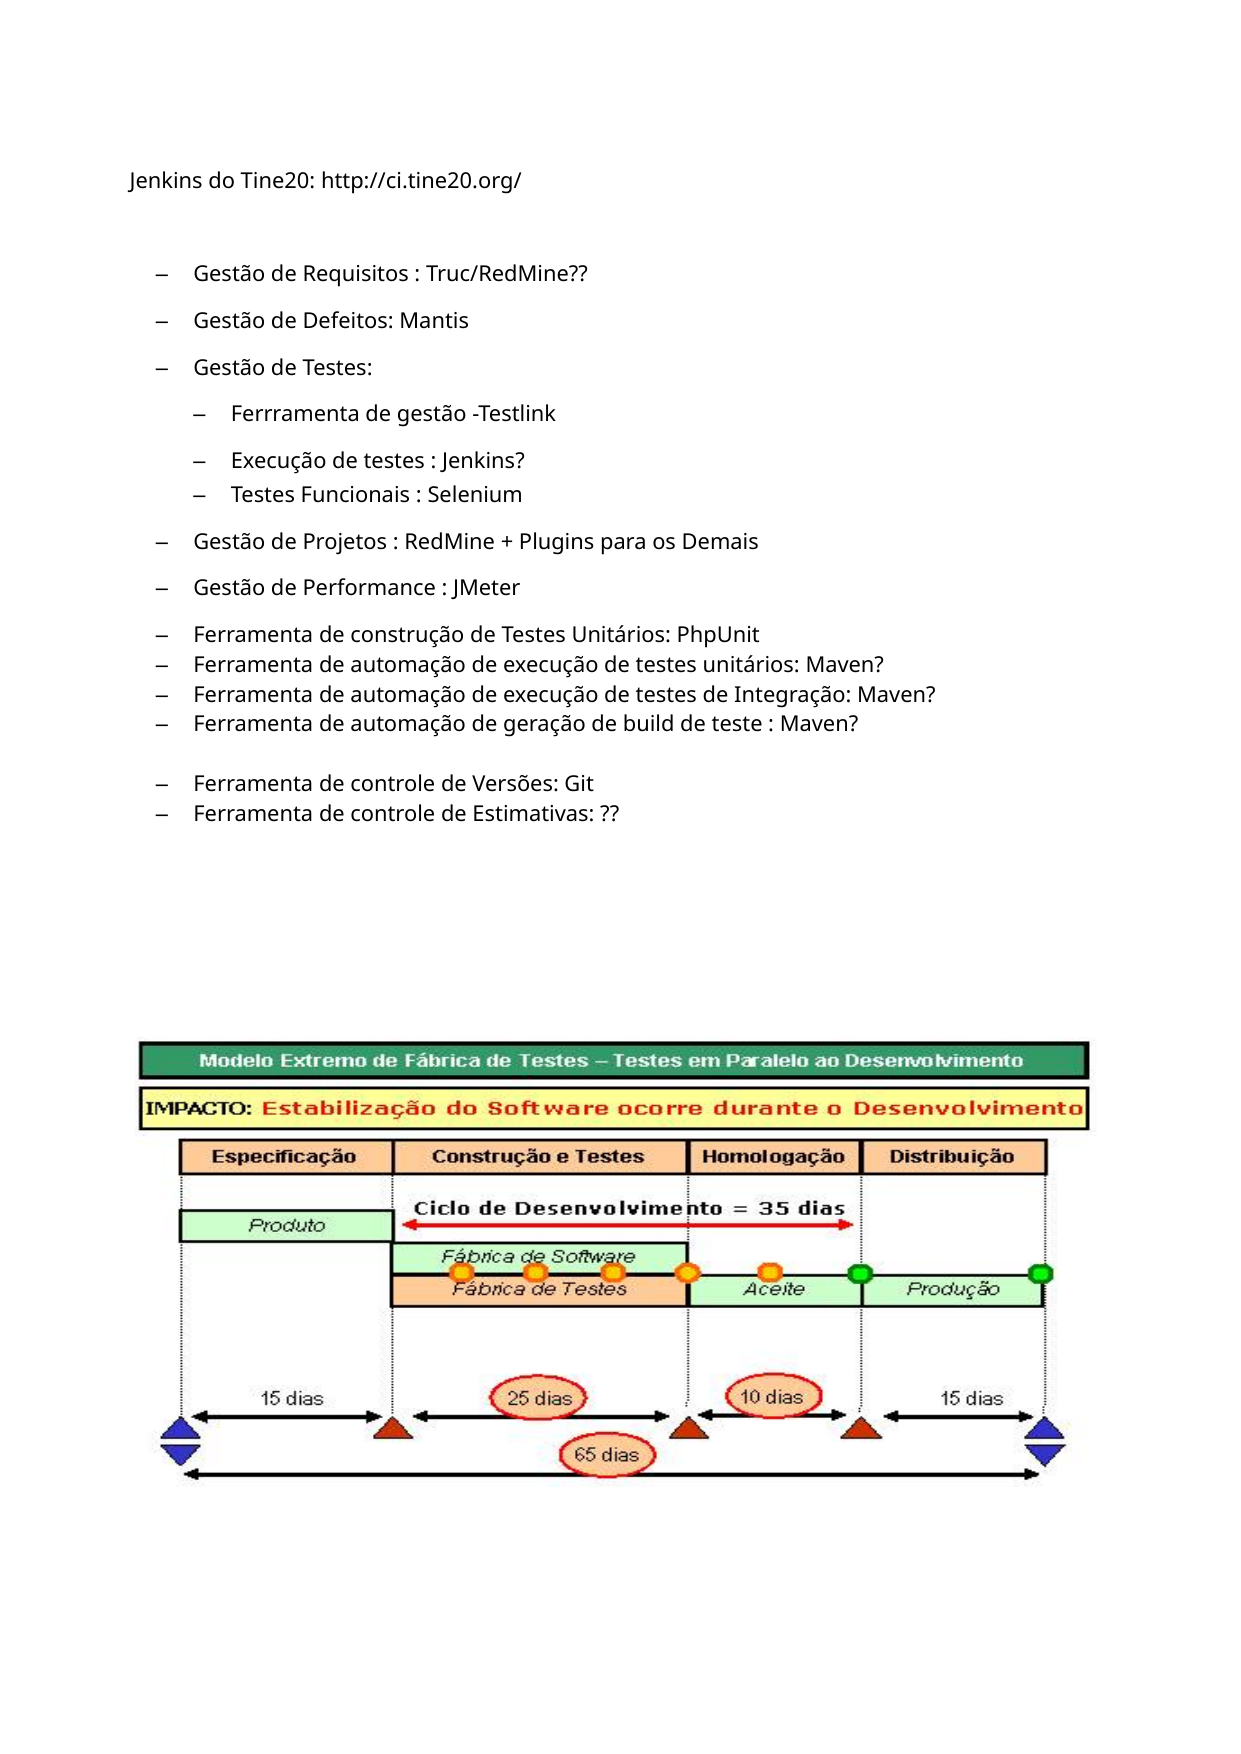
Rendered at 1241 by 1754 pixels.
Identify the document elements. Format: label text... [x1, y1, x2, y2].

list Ferramenta de automação de geração de build de teste : Maven? [156, 708, 1122, 738]
list Testes Funcionais : Selenium [193, 479, 1122, 509]
list Ferramenta de automação de execução de testes de Integração: Maven? [156, 678, 1122, 708]
list Ferrramenta de gestão -Testlink [193, 398, 1122, 428]
list Gestão de Defeitos: Mantis [156, 305, 1122, 334]
list Gestão de Performance : JMeter [156, 572, 1122, 602]
list Ferramenta de controle de Estimativas: ?? [156, 798, 1122, 827]
list Gestão de Projetos : RedMine + Plugins para os Demais [156, 526, 1122, 555]
list Ferramenta de automação de execução de testes unitários: Maven? [156, 649, 1122, 678]
list Ferramenta de construção de Testes Unitários: PhpUnit [156, 619, 1122, 649]
list Ferramenta de controle de Versões: Git [156, 768, 1122, 798]
list Gestão de Requisitos : Truc/RedMine?? [156, 258, 1122, 288]
picture [134, 1037, 1097, 1487]
text Jenkins do Tine20: http://ci.tine20.org/ [118, 165, 1122, 194]
list Execução de testes : Jenkins? [193, 445, 1122, 474]
list Gestão de Testes: [156, 351, 1122, 381]
